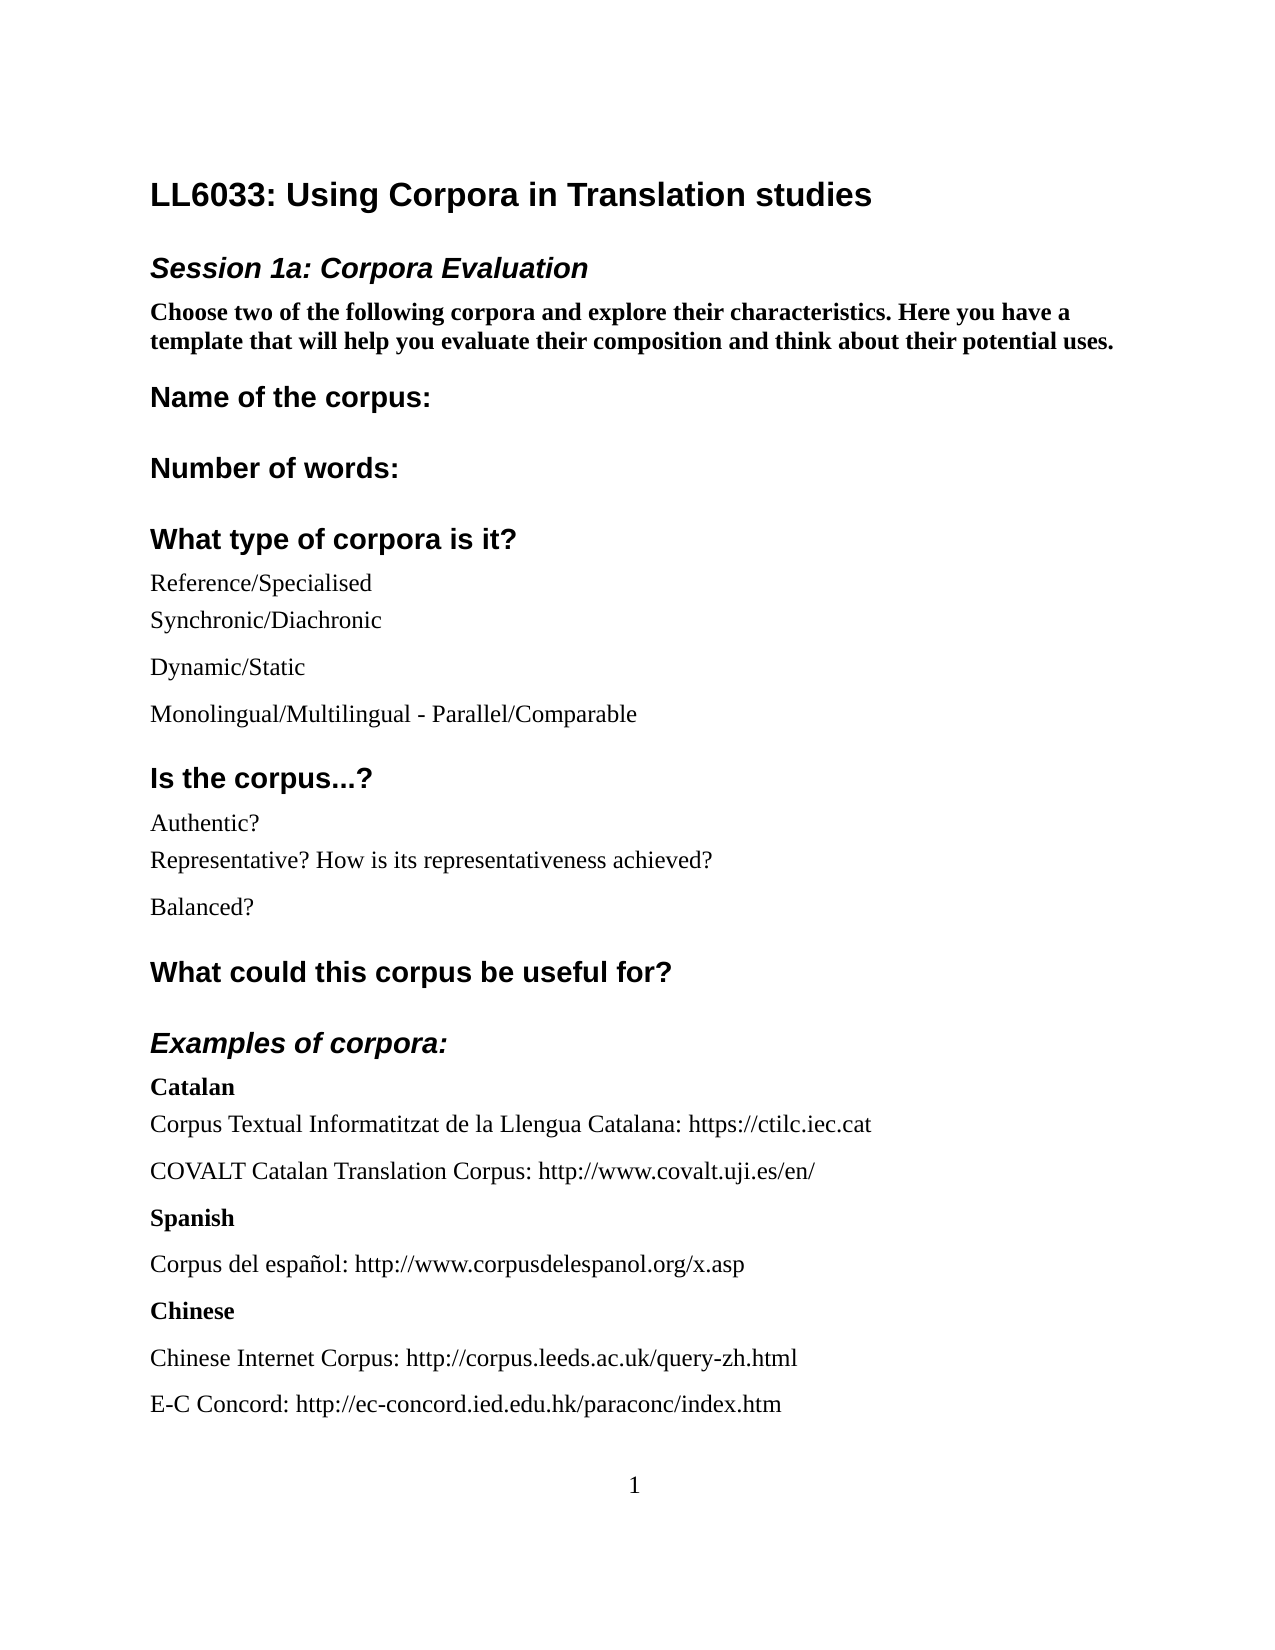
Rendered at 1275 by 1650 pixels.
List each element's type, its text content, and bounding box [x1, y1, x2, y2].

text COVALT Catalan Translation Corpus: http://www.covalt.uji.es/en/ [150, 1156, 1125, 1185]
subtitle What type of corpora is it? [150, 522, 1125, 555]
text Catalan [150, 1072, 1125, 1101]
text Dynamic/Static [150, 652, 1125, 681]
text Synchronic/Diachronic [150, 606, 1125, 634]
text Chinese Internet Corpus: http://corpus.leeds.ac.uk/query-zh.html [150, 1343, 1125, 1372]
subtitle Is the corpus...? [150, 762, 1125, 795]
text E-C Concord: http://ec-concord.ied.edu.hk/paraconc/index.htm [150, 1389, 1125, 1418]
text Reference/Specialised [150, 568, 1125, 597]
text Choose two of the following corpora and explore their characteristics. Here you have a template that will help you evaluate their composition and think about their potential uses. [150, 297, 1125, 355]
text Authentic? [150, 808, 1125, 836]
text Monolingual/Multilingual - Parallel/Comparable [150, 699, 1125, 728]
subtitle What could this corpus be useful for? [150, 955, 1125, 988]
text Chinese [150, 1296, 1125, 1325]
text Balanced? [150, 892, 1125, 921]
text Corpus Textual Informatitzat de la Llengua Catalana: https://ctilc.iec.cat [150, 1109, 1125, 1138]
subtitle Number of words: [150, 451, 1125, 484]
text Representative? How is its representativeness achieved? [150, 845, 1125, 874]
subtitle Session 1a: Corpora Evaluation [150, 251, 1125, 285]
subtitle LL6033: Using Corpora in Translation studies [150, 175, 1125, 214]
subtitle Examples of corpora: [150, 1026, 1125, 1059]
subtitle Name of the corpus: [150, 380, 1125, 413]
text Spanish [150, 1203, 1125, 1232]
text Corpus del español: http://www.corpusdelespanol.org/x.asp [150, 1249, 1125, 1278]
